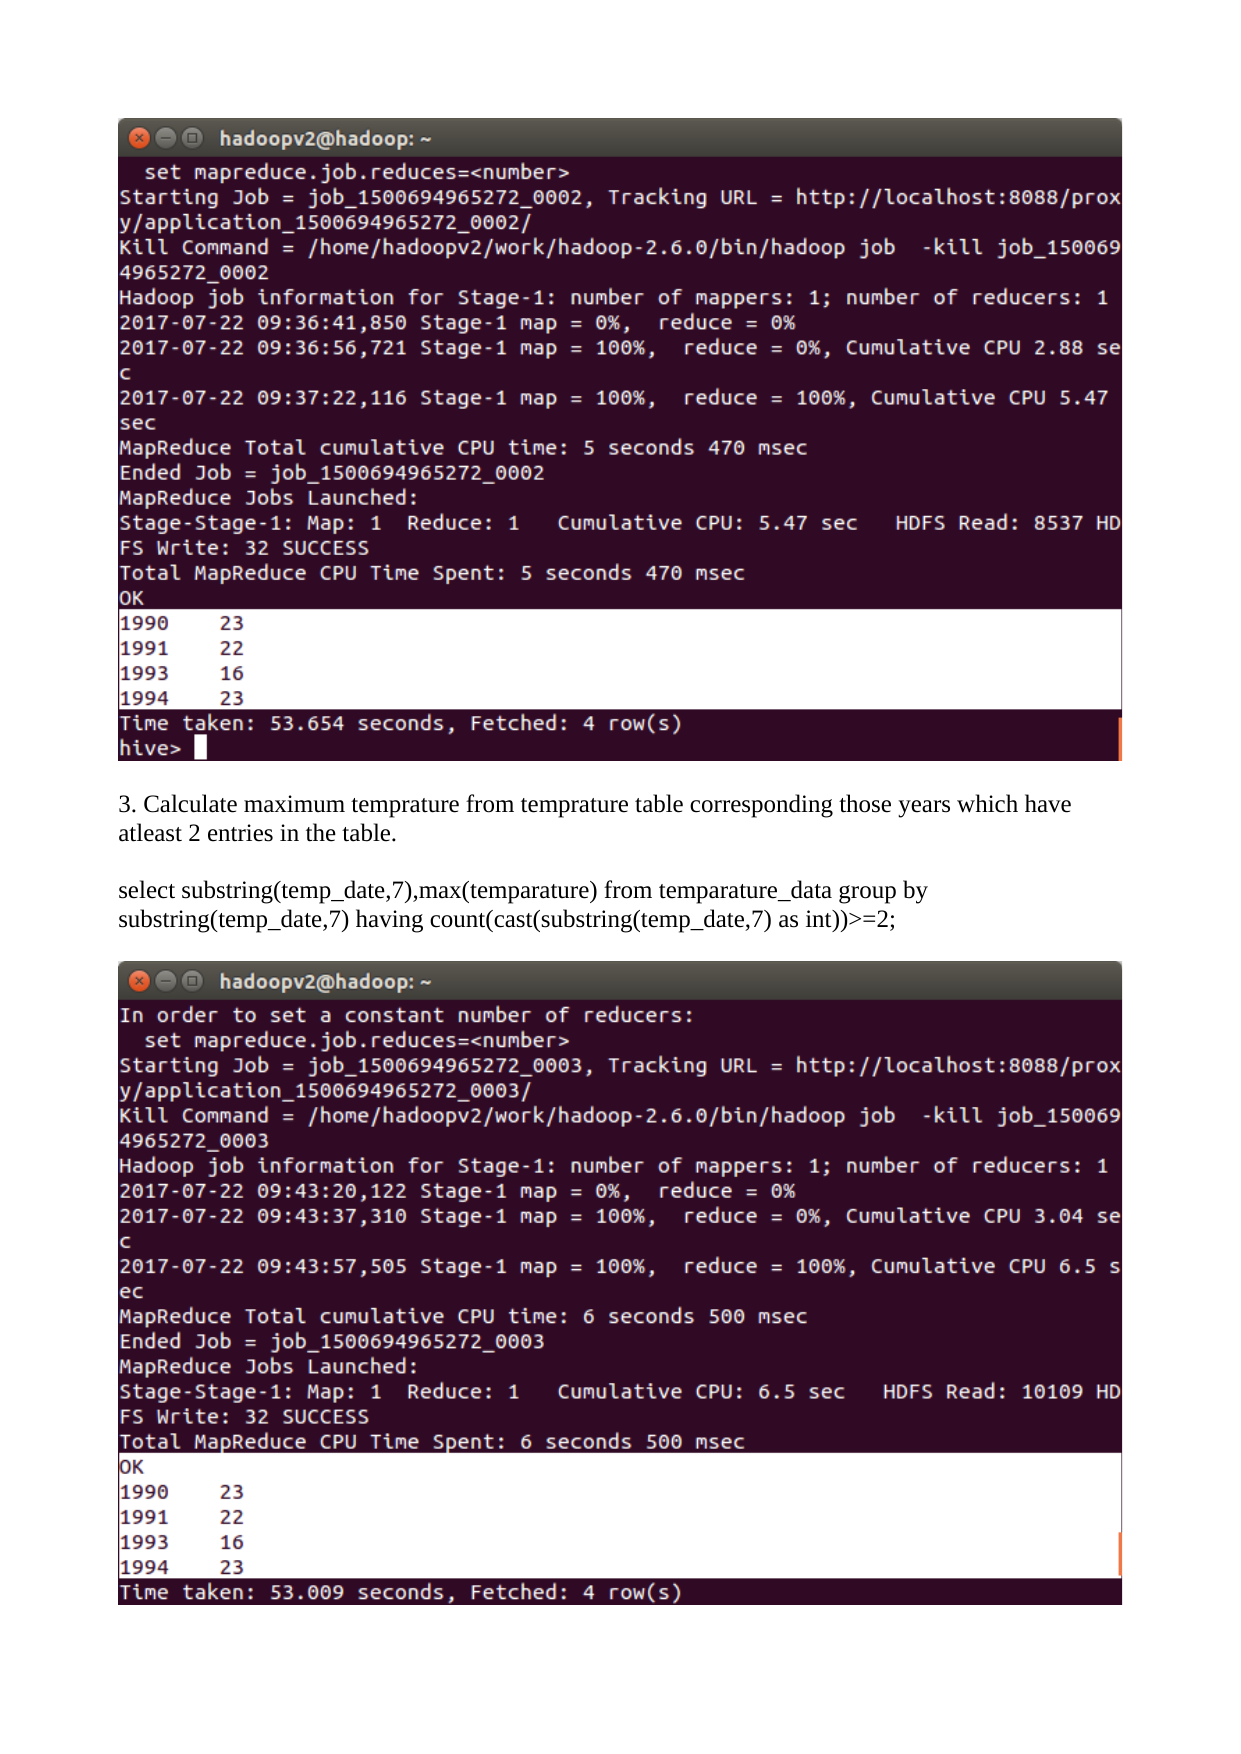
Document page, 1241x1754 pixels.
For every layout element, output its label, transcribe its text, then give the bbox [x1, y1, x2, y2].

picture [118, 961, 1123, 1605]
text 3. Calculate maximum temprature from temprature table corresponding those years which have atleast 2 entries in the table. [118, 789, 1122, 847]
text select substring(temp_date,7),max(temparature) from temparature_data group by substring(temp_date,7) having count(cast(substring(temp_date,7) as int))>=2; [118, 876, 1122, 933]
picture [118, 118, 1123, 761]
